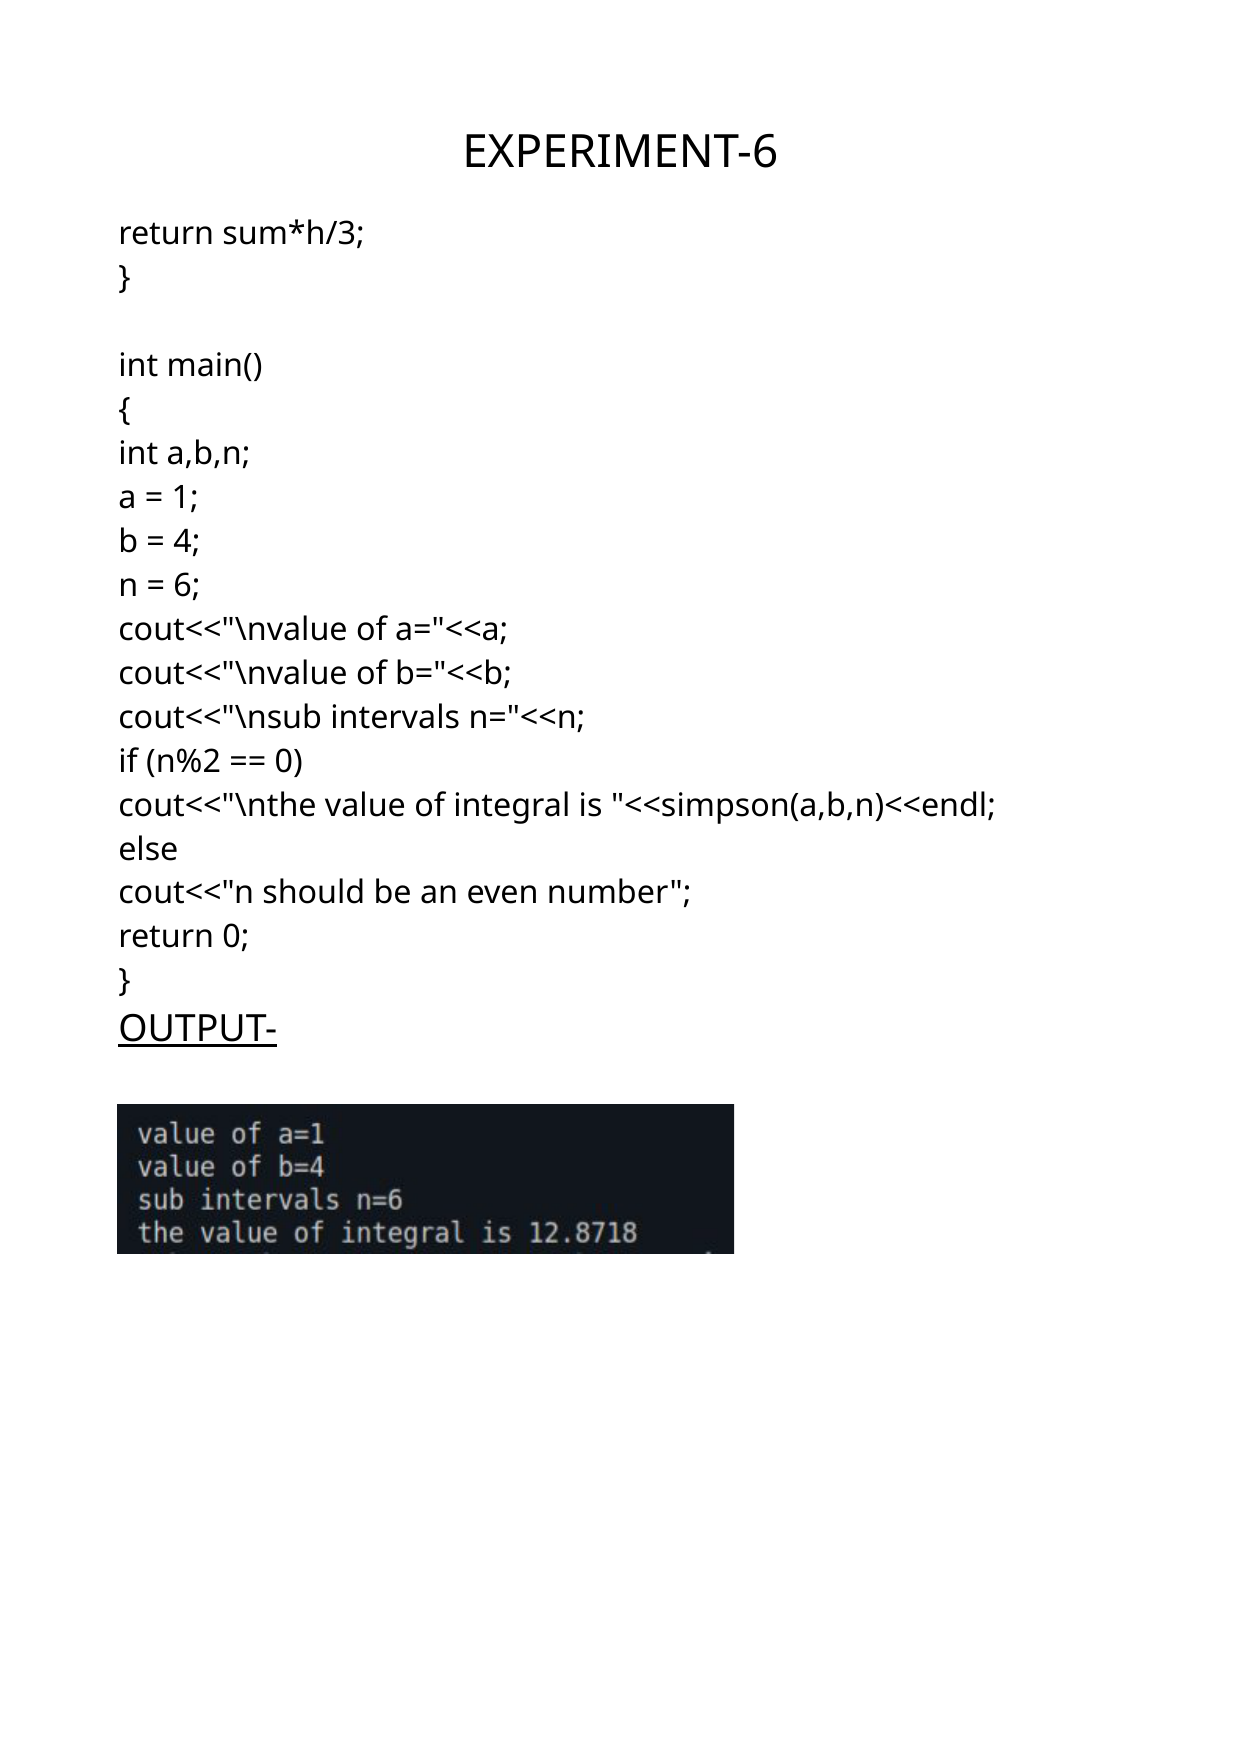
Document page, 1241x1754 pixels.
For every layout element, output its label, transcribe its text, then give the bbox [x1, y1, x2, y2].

text int a,b,n; [118, 430, 1122, 474]
text cout<<"\nthe value of integral is "<<simpson(a,b,n)<<endl; [118, 781, 1122, 825]
text OUTPUT- [118, 1001, 1122, 1052]
text { [118, 386, 1122, 430]
text n = 6; [118, 562, 1122, 606]
text }­ [118, 957, 1122, 1001]
text } [118, 254, 1122, 298]
text return 0; [118, 913, 1122, 957]
text else [118, 825, 1122, 869]
text cout<<"\nvalue of b="<<b; [118, 649, 1122, 693]
picture [117, 1104, 735, 1254]
text return sum*h/3; [118, 210, 1122, 254]
text cout<<"\nsub intervals n="<<n; [118, 693, 1122, 737]
text if (n%2 == 0) [118, 737, 1122, 781]
text cout<<"n should be an even number"; [118, 869, 1122, 913]
text int main() [118, 342, 1122, 386]
text cout<<"\nvalue of a="<<a; [118, 606, 1122, 649]
text b = 4; [118, 518, 1122, 562]
text a = 1; [118, 474, 1122, 518]
